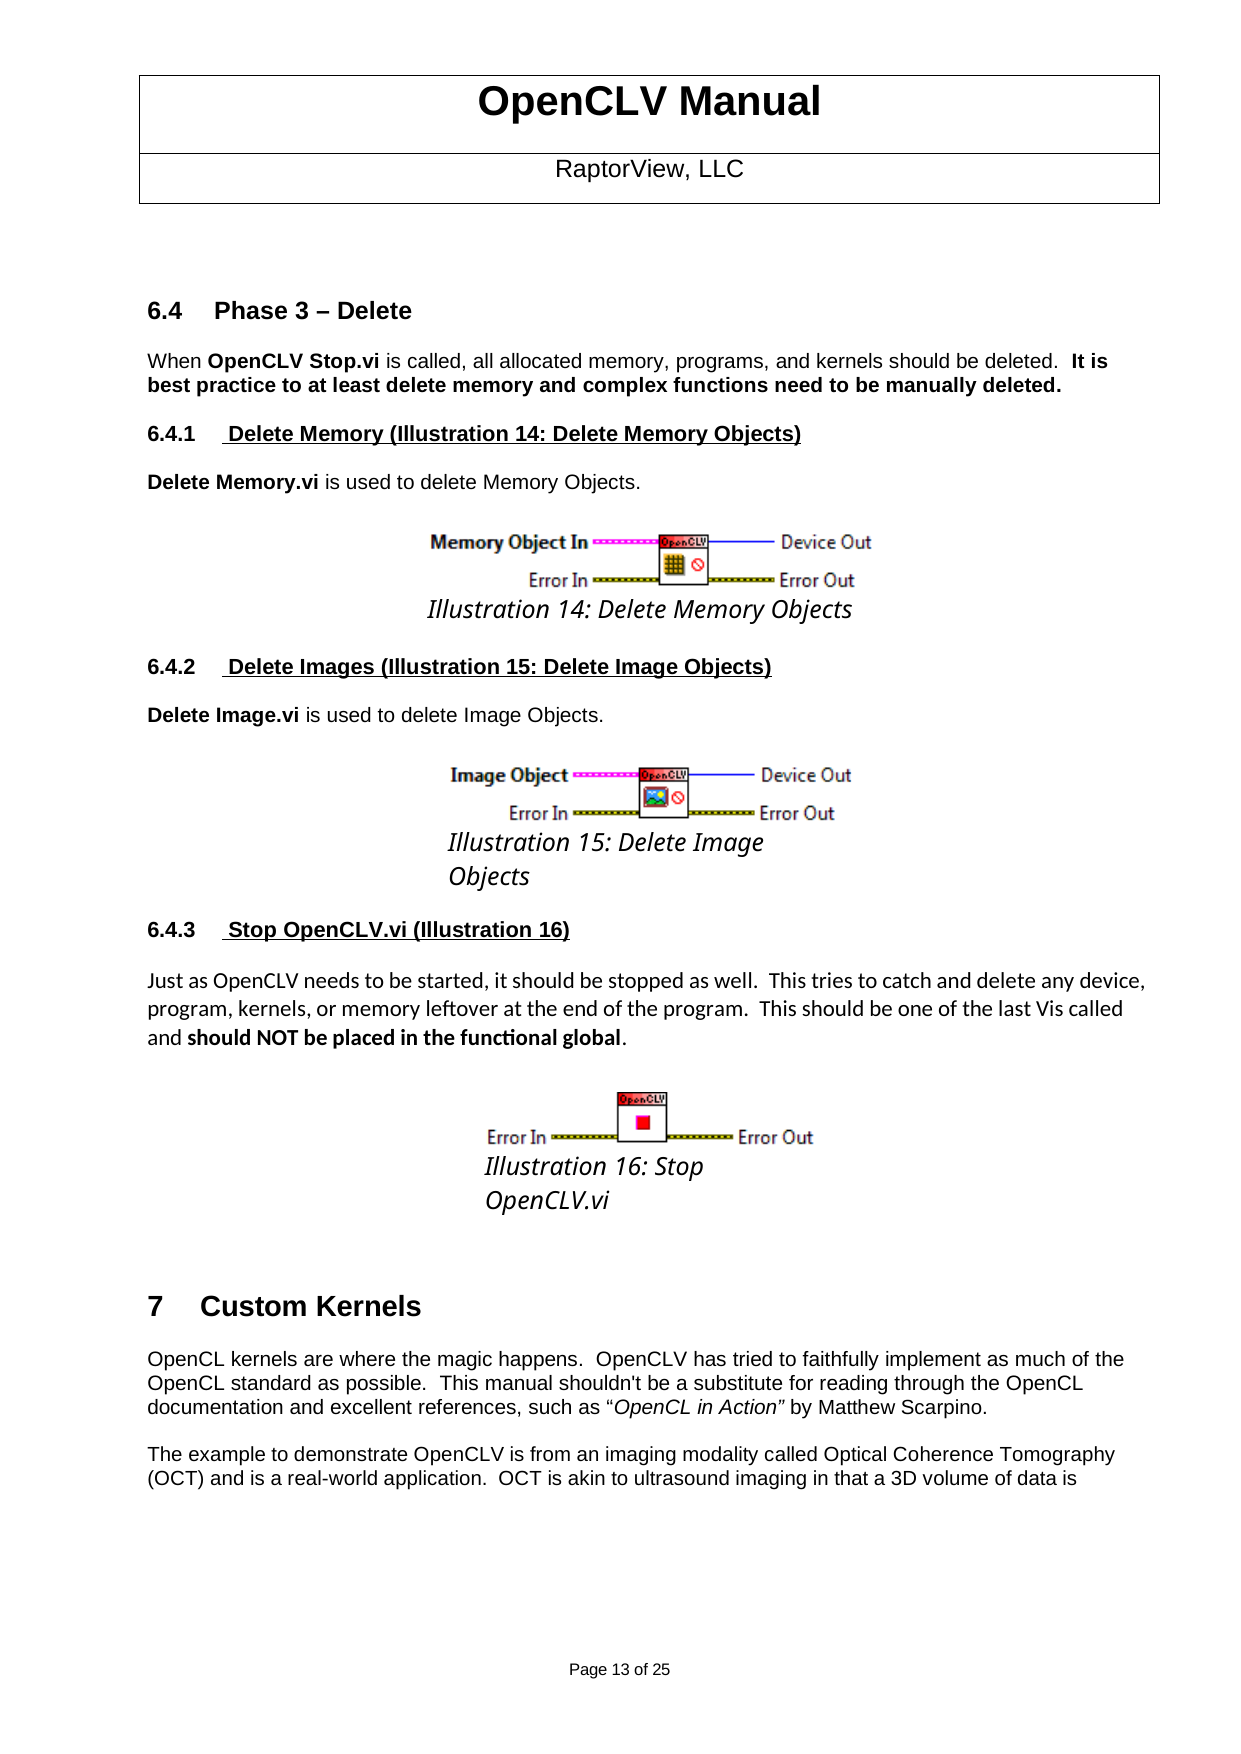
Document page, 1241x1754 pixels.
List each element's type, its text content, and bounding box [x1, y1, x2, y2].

text Illustration 14: Delete Memory Objects [427, 592, 871, 626]
text Illustration 16: Stop OpenCLV.vi [484, 1149, 814, 1217]
text Delete Image.vi is used to delete Image Objects. [147, 703, 1152, 727]
text Illustration 15: Delete Image Objects [448, 825, 851, 893]
subtitle Custom Kernels [147, 1289, 1152, 1322]
subtitle Delete Images (Illustration 15: Delete Image Objects) [147, 654, 1152, 679]
subtitle Phase 3 – Delete [147, 296, 1152, 324]
subtitle Stop OpenCLV.vi (Illustration 16) [147, 917, 1152, 942]
text OpenCL kernels are where the magic happens. OpenCLV has tried to faithfully implement as much of the OpenCL standard as possible. This manual shouldn't be a substitute for reading through the OpenCL documentation and excellent references, such as “OpenCL in Action” by Matthew Scarpino. [147, 1347, 1152, 1419]
text When OpenCLV Stop.vi is called, all allocated memory, programs, and kernels should be deleted. It is best practice to at least delete memory and complex functions need to be manually deleted. [147, 349, 1152, 397]
subtitle Delete Memory (Illustration 14: Delete Memory Objects) [147, 421, 1152, 446]
text Just as OpenCLV needs to be started, it should be stopped as well. This tries to catch and delete any device, program, kernels, or memory leftover at the end of the program. This should be one of the last Vis called and should NOT be placed in the functional global. [147, 966, 1152, 1051]
text Delete Memory.vi is used to delete Memory Objects. [147, 470, 1152, 494]
text The example to demonstrate OpenCLV is from an imaging modality called Optical Coherence Tomography (OCT) and is a real-world application. OCT is akin to ultrasound imaging in that a 3D volume of data is [147, 1442, 1152, 1489]
